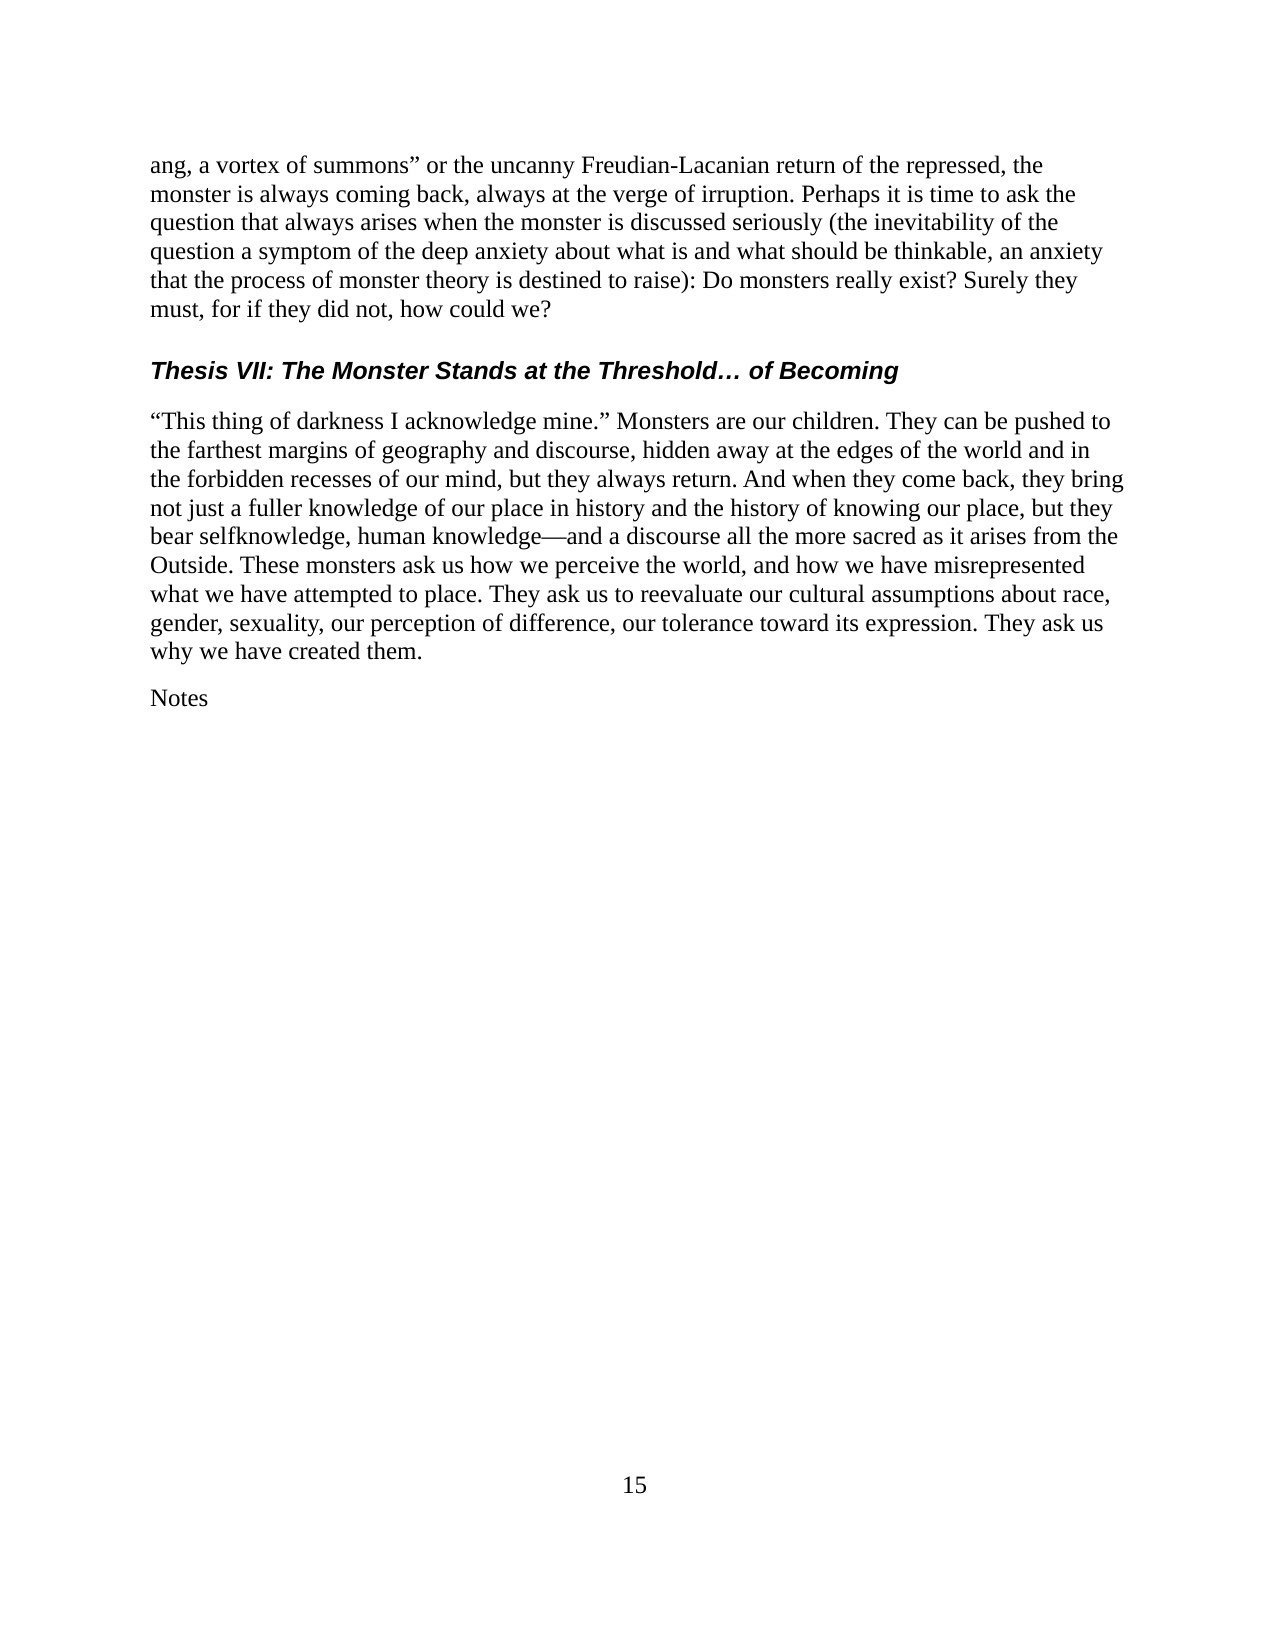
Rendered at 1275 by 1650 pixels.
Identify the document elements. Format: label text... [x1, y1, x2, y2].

subtitle Thesis VII: The Monster Stands at the Threshold… of Becoming [150, 356, 1125, 385]
text “This thing of darkness I acknowledge mine.” Monsters are our children. They can be pushed to the farthest margins of geography and discourse, hidden away at the edges of the world and in the forbidden recesses of our mind, but they always return. And when they come back, they bring not just a fuller knowledge of our place in history and the history of knowing our place, but they bear selfknowledge, human knowledge—and a discourse all the more sacred as it arises from the Outside. These monsters ask us how we perceive the world, and how we have misrepresented what we have attempted to place. They ask us to reevaluate our cultural assumptions about race, gender, sexuality, our perception of difference, our tolerance toward its expression. They ask us why we have created them. [150, 406, 1125, 665]
text Notes [150, 683, 1125, 712]
text ang, a vortex of summons” or the uncanny Freudian-Lacanian return of the repressed, the monster is always coming back, always at the verge of irruption. Perhaps it is time to ask the question that always arises when the monster is discussed seriously (the inevitability of the question a symptom of the deep anxiety about what is and what should be thinkable, an anxiety that the process of monster theory is destined to raise): Do monsters really exist? Surely they must, for if they did not, how could we? [150, 150, 1125, 322]
